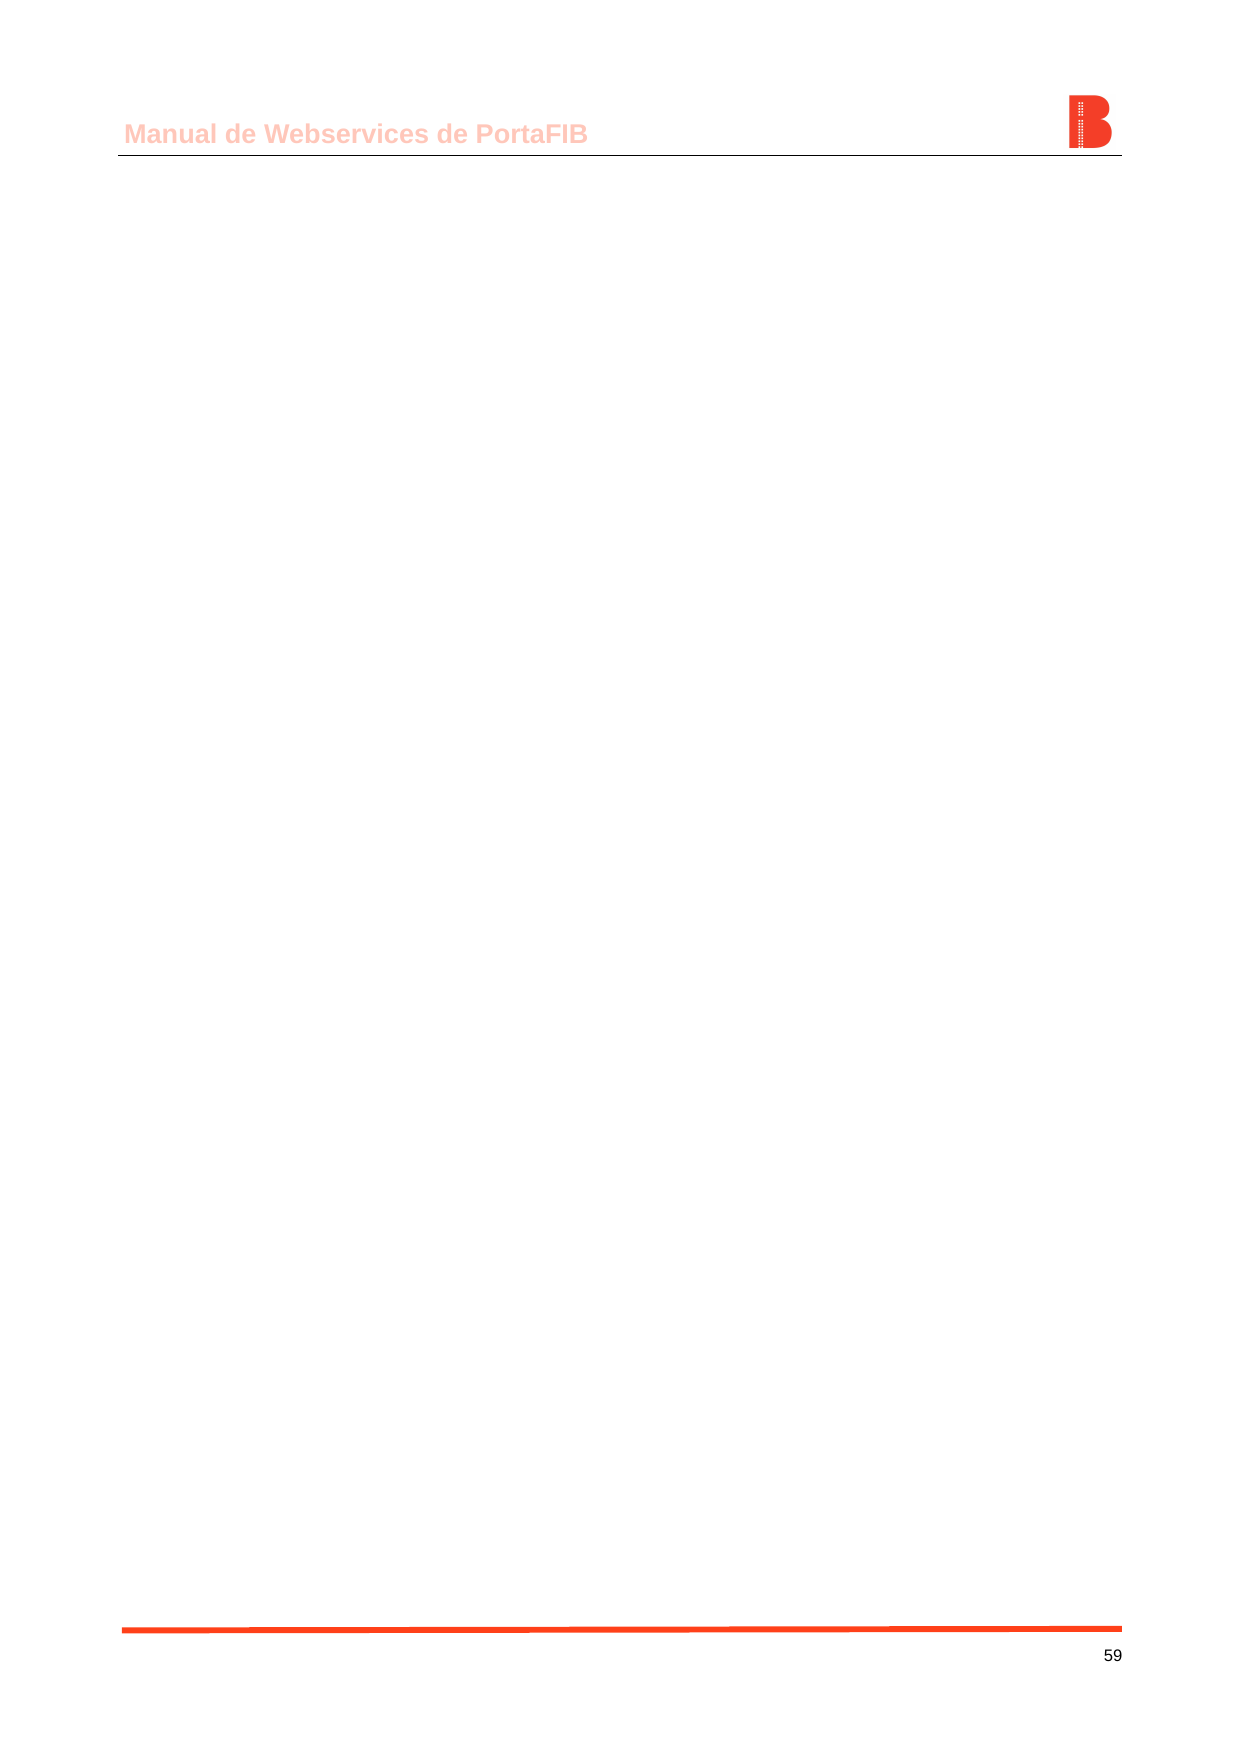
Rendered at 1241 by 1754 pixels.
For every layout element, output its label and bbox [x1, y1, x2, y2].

picture [1063, 94, 1117, 150]
